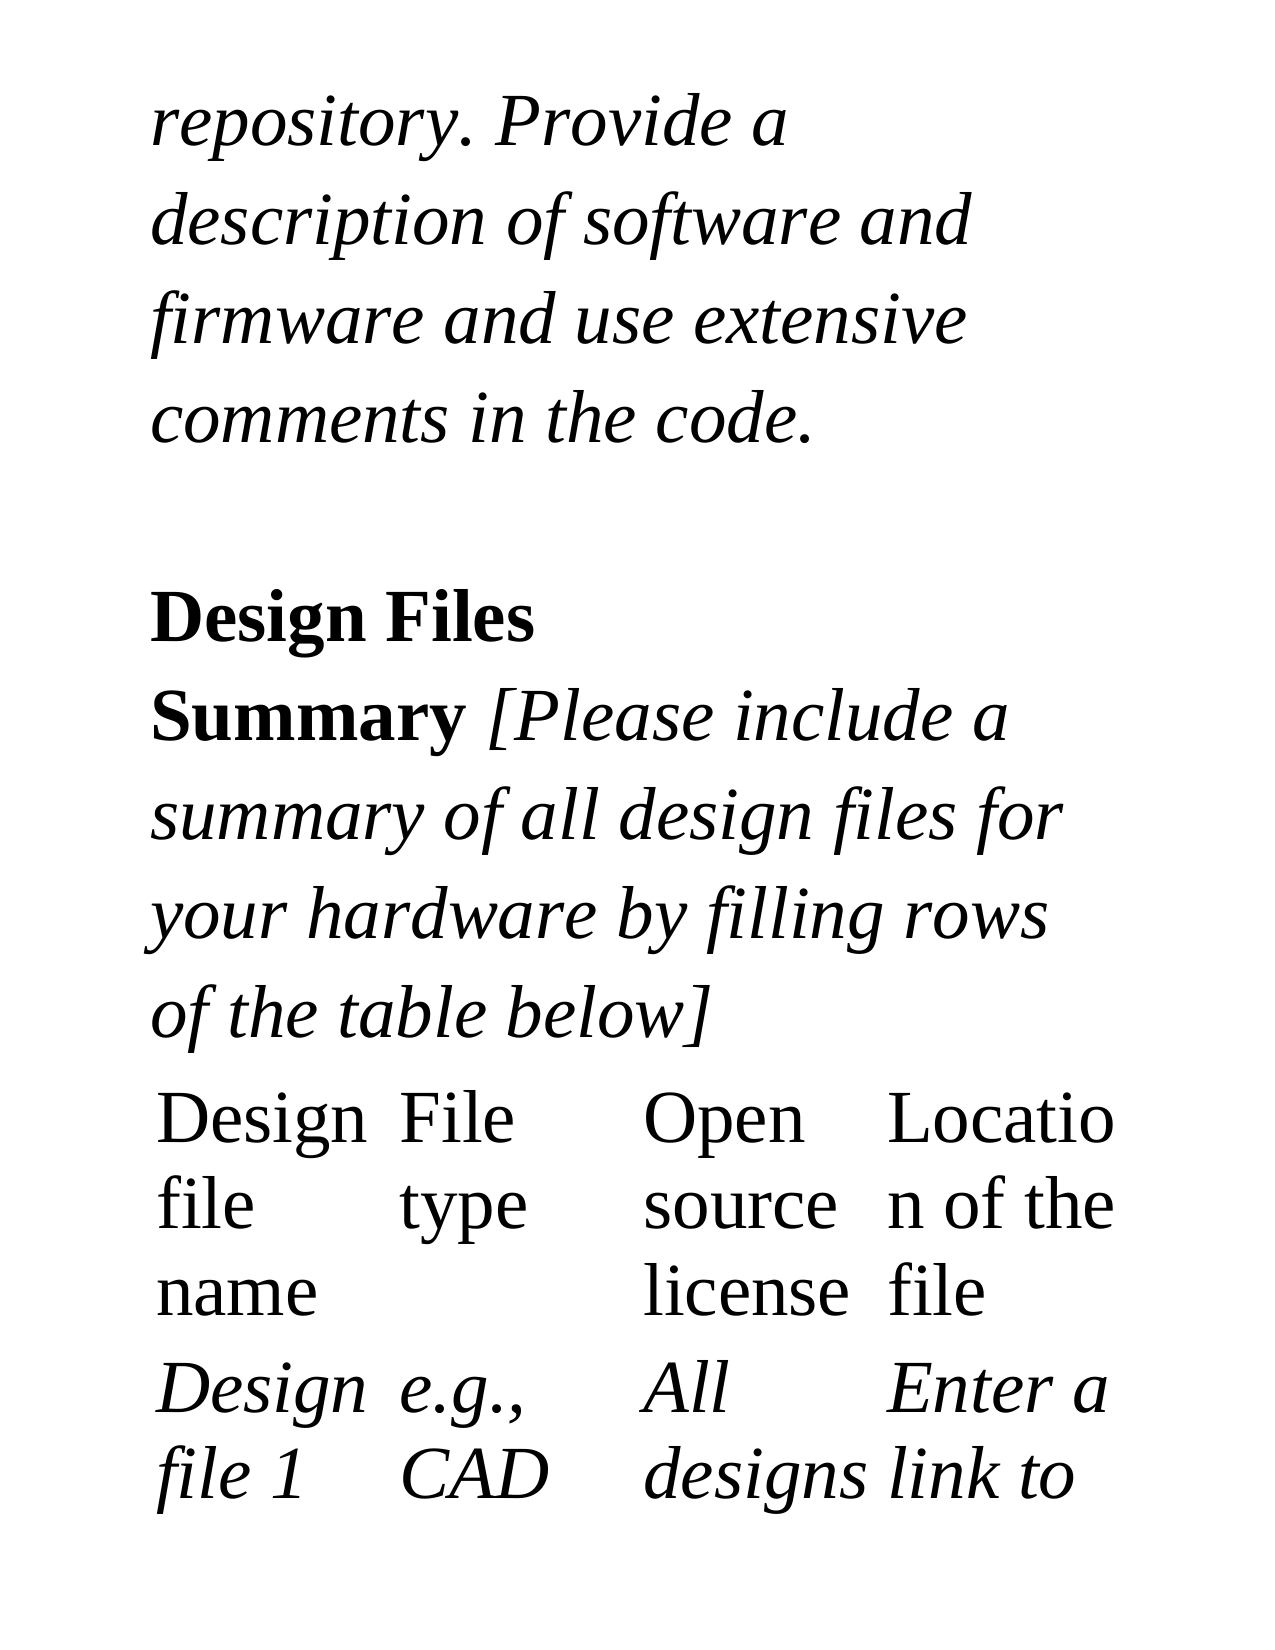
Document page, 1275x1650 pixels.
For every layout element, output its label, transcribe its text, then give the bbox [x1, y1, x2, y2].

text repository. Provide a description of software and firmware and use extensive comments in the code. [150, 75, 1125, 459]
table_header File type [394, 1067, 637, 1337]
table_header Location of the file [881, 1067, 1125, 1337]
table_cell Design file 1 [150, 1337, 394, 1521]
table_header Open source license [638, 1067, 881, 1337]
table_cell All designs [638, 1337, 881, 1521]
table_cell Enter a link to [881, 1337, 1125, 1521]
text Design Files Summary [Please include a summary of all design files for your hardware by filling rows of the table below] [150, 571, 1125, 1054]
table_cell e.g., CAD [394, 1337, 637, 1521]
table_header Design file name [150, 1067, 394, 1337]
